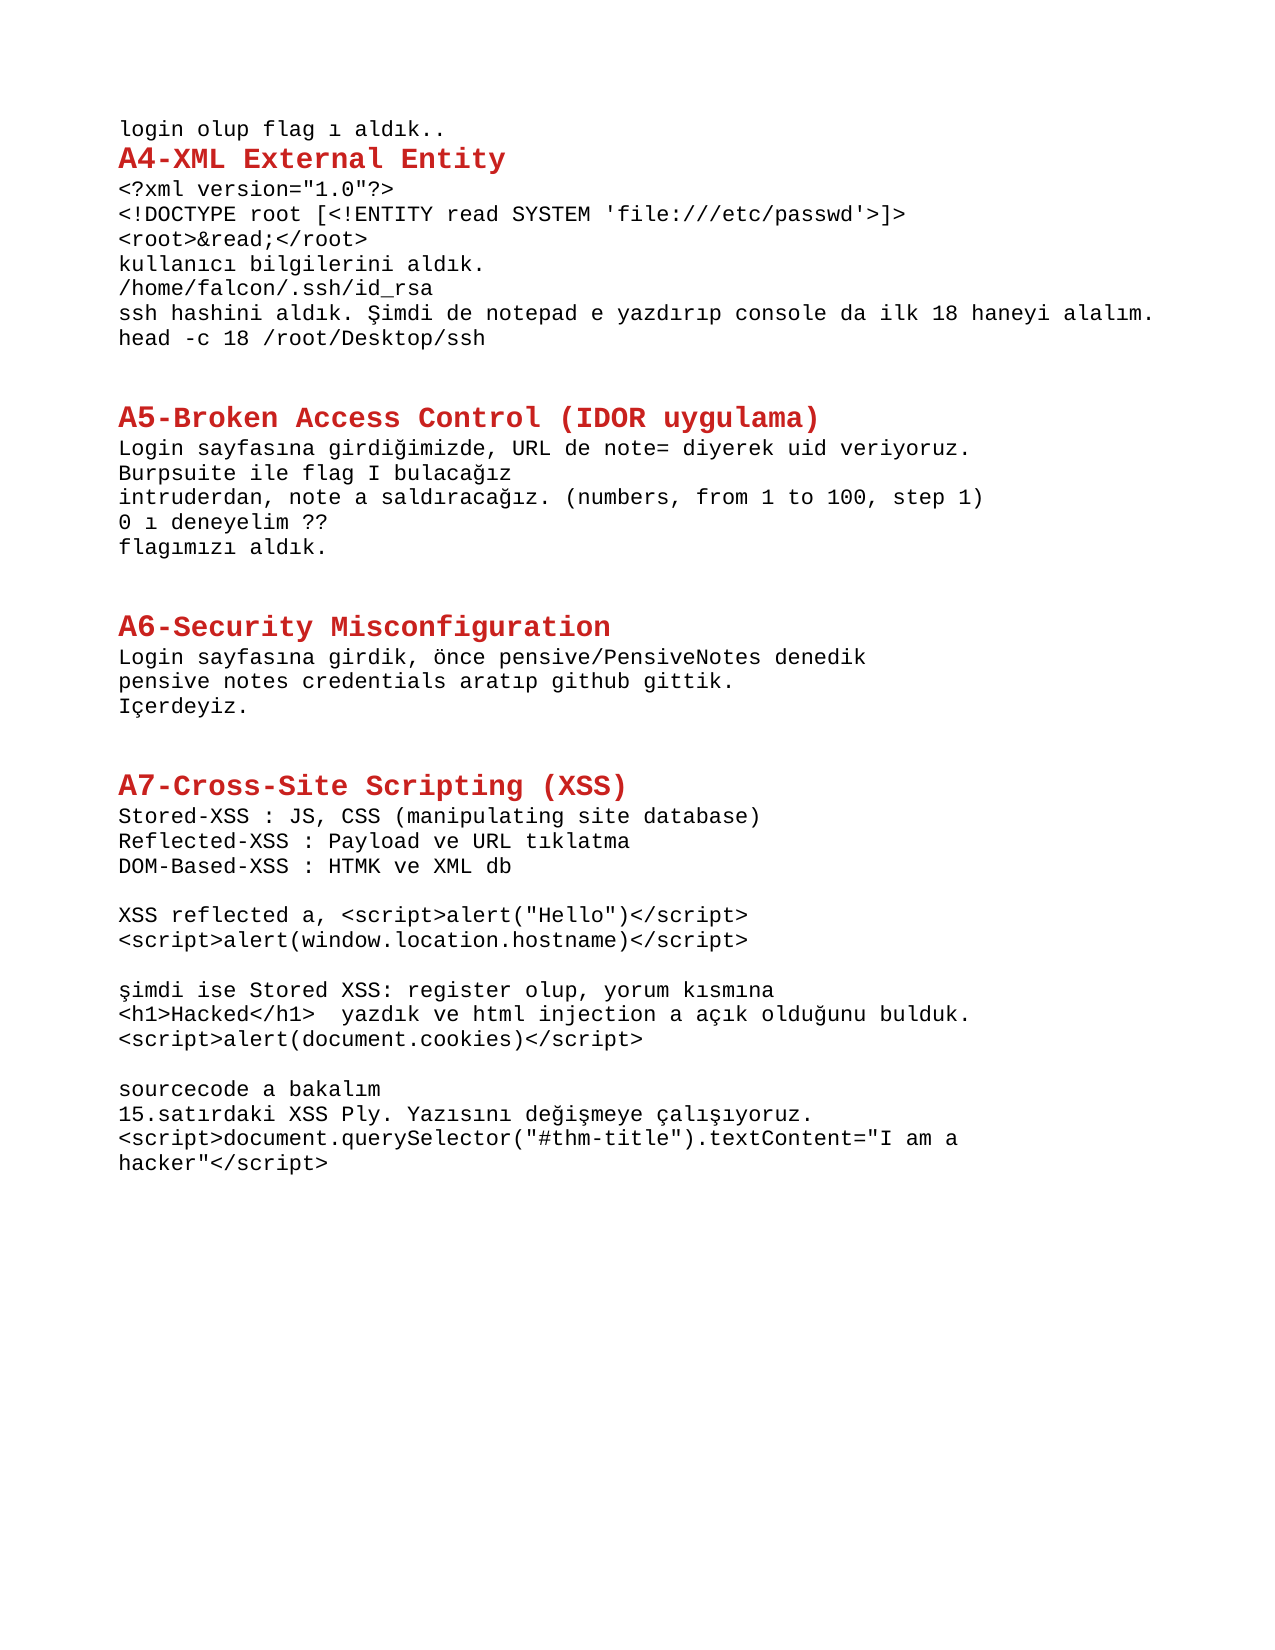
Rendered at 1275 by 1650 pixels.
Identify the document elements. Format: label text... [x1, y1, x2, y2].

text <script>alert(document.cookies)</script> [118, 1028, 1157, 1053]
text <script>alert(window.location.hostname)</script> [118, 929, 1157, 954]
text flagımızı aldık. [118, 536, 1157, 561]
text <h1>Hacked</h1> yazdık ve html injection a açık olduğunu bulduk. [118, 1003, 1157, 1028]
text XSS reflected a, <script>alert("Hello")</script> [118, 904, 1157, 929]
text Login sayfasına girdiğimizde, URL de note= diyerek uid veriyoruz. [118, 437, 1157, 462]
text A4-XML External Entity [118, 143, 1157, 178]
text Içerdeyiz. [118, 695, 1157, 720]
text Reflected-XSS : Payload ve URL tıklatma [118, 830, 1157, 855]
text <script>document.querySelector("#thm-title").textContent="I am a hacker"</script> [118, 1127, 1157, 1177]
text ssh hashini aldık. Şimdi de notepad e yazdırıp console da ilk 18 haneyi alalım. [118, 302, 1157, 327]
text Stored-XSS : JS, CSS (manipulating site database) [118, 805, 1157, 830]
text A7-Cross-Site Scripting (XSS) [118, 770, 1157, 805]
text /home/falcon/.ssh/id_rsa [118, 277, 1157, 302]
text A5-Broken Access Control (IDOR uygulama) [118, 401, 1157, 437]
text login olup flag ı aldık.. [118, 118, 1157, 143]
text sourcecode a bakalım [118, 1078, 1157, 1103]
text DOM-Based-XSS : HTMK ve XML db [118, 855, 1157, 879]
text 15.satırdaki XSS Ply. Yazısını değişmeye çalışıyoruz. [118, 1103, 1157, 1127]
text <?xml version="1.0"?> <!DOCTYPE root [<!ENTITY read SYSTEM 'file:///etc/passwd'>]> <root>&read;</root> [118, 178, 1157, 253]
text head -c 18 /root/Desktop/ssh [118, 327, 1157, 352]
text 0 ı deneyelim ?? [118, 511, 1157, 536]
text kullanıcı bilgilerini aldık. [118, 253, 1157, 277]
text Burpsuite ile flag I bulacağız [118, 462, 1157, 486]
text pensive notes credentials aratıp github gittik. [118, 671, 1157, 695]
text intruderdan, note a saldıracağız. (numbers, from 1 to 100, step 1) [118, 486, 1157, 511]
text Login sayfasına girdik, önce pensive/PensiveNotes denedik [118, 646, 1157, 671]
text şimdi ise Stored XSS: register olup, yorum kısmına [118, 979, 1157, 1003]
text A6-Security Misconfiguration [118, 610, 1157, 646]
